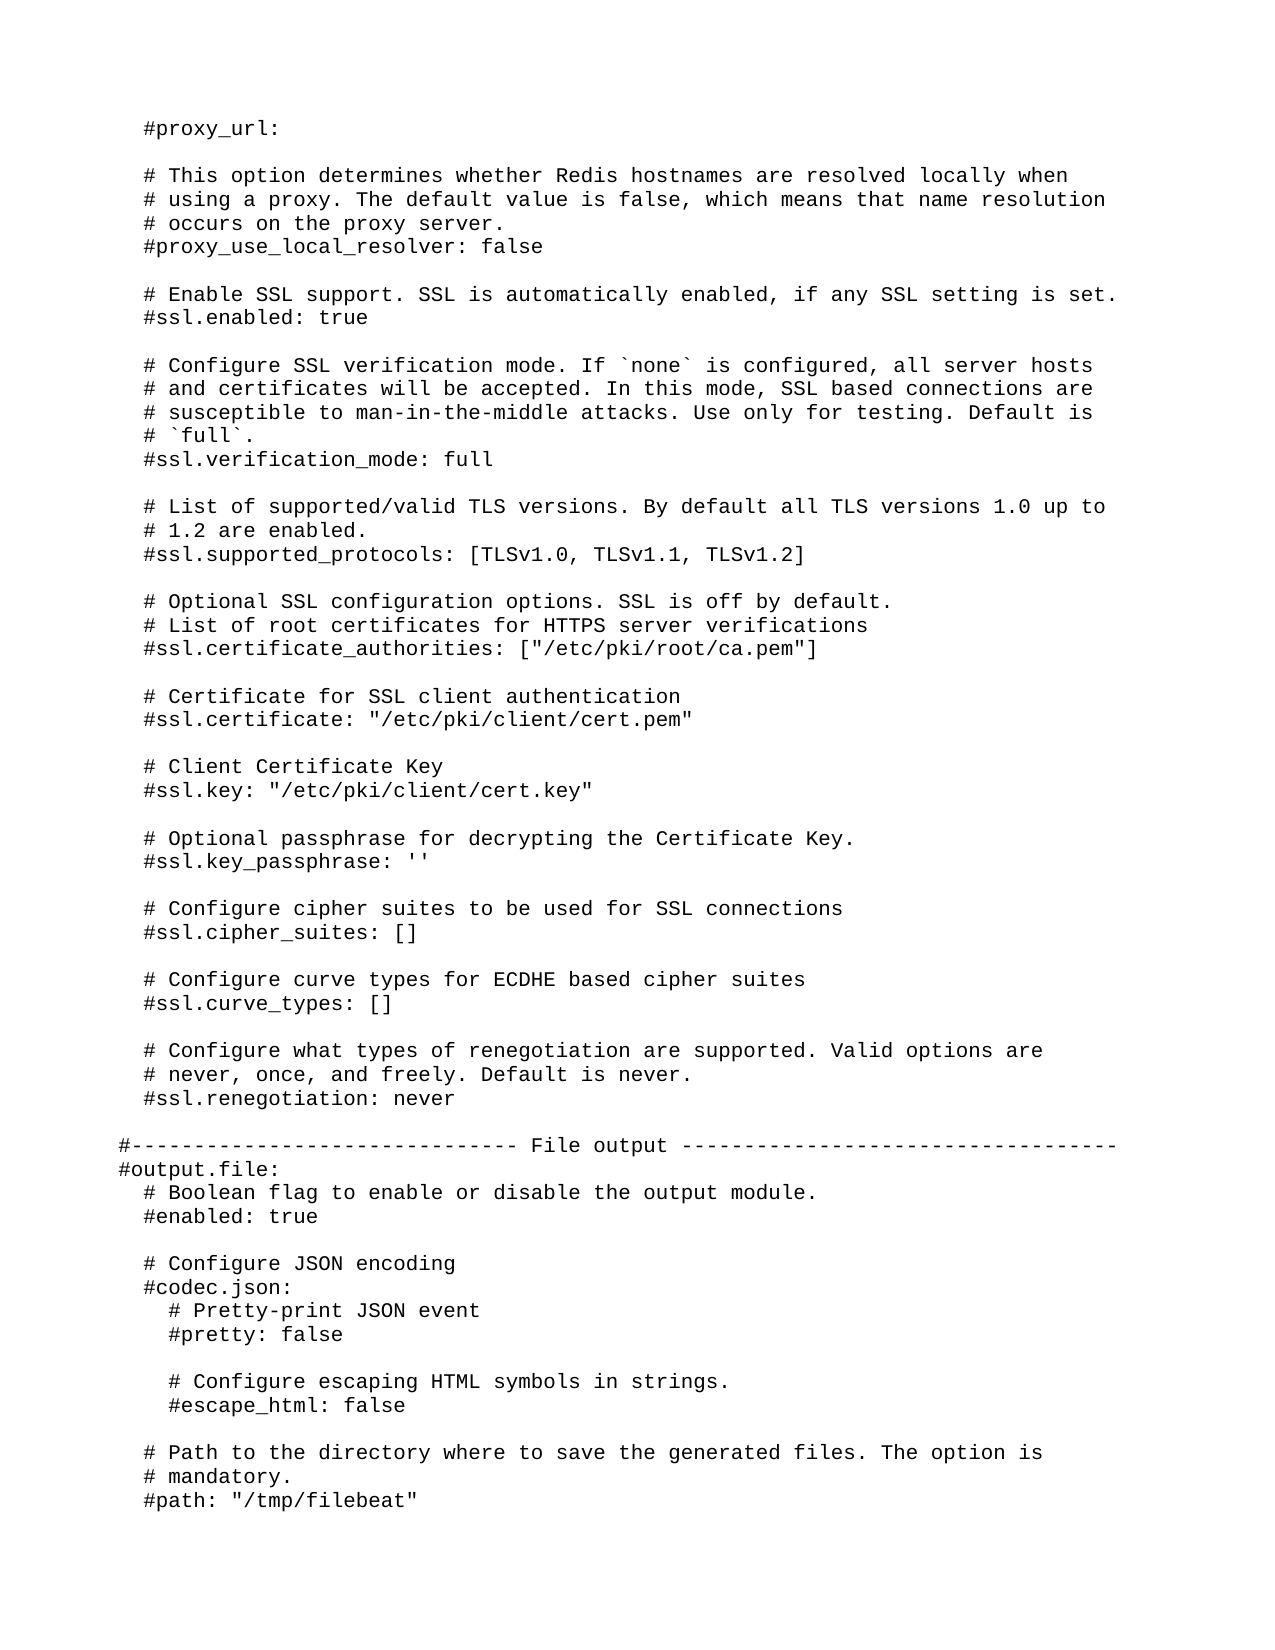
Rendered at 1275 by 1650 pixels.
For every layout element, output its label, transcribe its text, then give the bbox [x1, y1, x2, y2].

text # Certificate for SSL client authentication [118, 686, 1157, 709]
text # Boolean flag to enable or disable the output module. [118, 1182, 1157, 1206]
text # List of root certificates for HTTPS server verifications [118, 615, 1157, 638]
text # never, once, and freely. Default is never. [118, 1064, 1157, 1088]
text #codec.json: [118, 1277, 1157, 1300]
text #proxy_url: [118, 118, 1157, 142]
text #path: "/tmp/filebeat" [118, 1489, 1157, 1513]
text # Configure JSON encoding [118, 1253, 1157, 1277]
text # Path to the directory where to save the generated files. The option is [118, 1442, 1157, 1466]
text #ssl.renegotiation: never [118, 1088, 1157, 1111]
text #ssl.verification_mode: full [118, 449, 1157, 473]
text #ssl.supported_protocols: [TLSv1.0, TLSv1.1, TLSv1.2] [118, 544, 1157, 567]
text # Configure escaping HTML symbols in strings. [118, 1371, 1157, 1395]
text # 1.2 are enabled. [118, 520, 1157, 544]
text #proxy_use_local_resolver: false [118, 236, 1157, 260]
text #escape_html: false [118, 1395, 1157, 1419]
text # Client Certificate Key [118, 757, 1157, 780]
text #output.file: [118, 1158, 1157, 1182]
text # mandatory. [118, 1466, 1157, 1489]
text # `full`. [118, 426, 1157, 449]
text #ssl.key: "/etc/pki/client/cert.key" [118, 780, 1157, 804]
text # Configure curve types for ECDHE based cipher suites [118, 969, 1157, 993]
text # Pretty-print JSON event [118, 1300, 1157, 1324]
text # Configure what types of renegotiation are supported. Valid options are [118, 1040, 1157, 1064]
text # Enable SSL support. SSL is automatically enabled, if any SSL setting is set. [118, 284, 1157, 307]
text # and certificates will be accepted. In this mode, SSL based connections are [118, 378, 1157, 402]
text #pretty: false [118, 1324, 1157, 1348]
text # Optional SSL configuration options. SSL is off by default. [118, 591, 1157, 615]
text #ssl.curve_types: [] [118, 993, 1157, 1017]
text # using a proxy. The default value is false, which means that name resolution [118, 189, 1157, 213]
text #enabled: true [118, 1206, 1157, 1229]
text #ssl.cipher_suites: [] [118, 922, 1157, 946]
text # Configure SSL verification mode. If `none` is configured, all server hosts [118, 354, 1157, 378]
text # List of supported/valid TLS versions. By default all TLS versions 1.0 up to [118, 496, 1157, 520]
text #ssl.key_passphrase: '' [118, 851, 1157, 875]
text # Configure cipher suites to be used for SSL connections [118, 898, 1157, 922]
text # This option determines whether Redis hostnames are resolved locally when [118, 165, 1157, 189]
text #ssl.enabled: true [118, 307, 1157, 331]
text #ssl.certificate: "/etc/pki/client/cert.pem" [118, 709, 1157, 733]
text #ssl.certificate_authorities: ["/etc/pki/root/ca.pem"] [118, 638, 1157, 662]
text # occurs on the proxy server. [118, 213, 1157, 236]
text #------------------------------- File output ----------------------------------- [118, 1135, 1157, 1158]
text # Optional passphrase for decrypting the Certificate Key. [118, 827, 1157, 851]
text # susceptible to man-in-the-middle attacks. Use only for testing. Default is [118, 402, 1157, 426]
